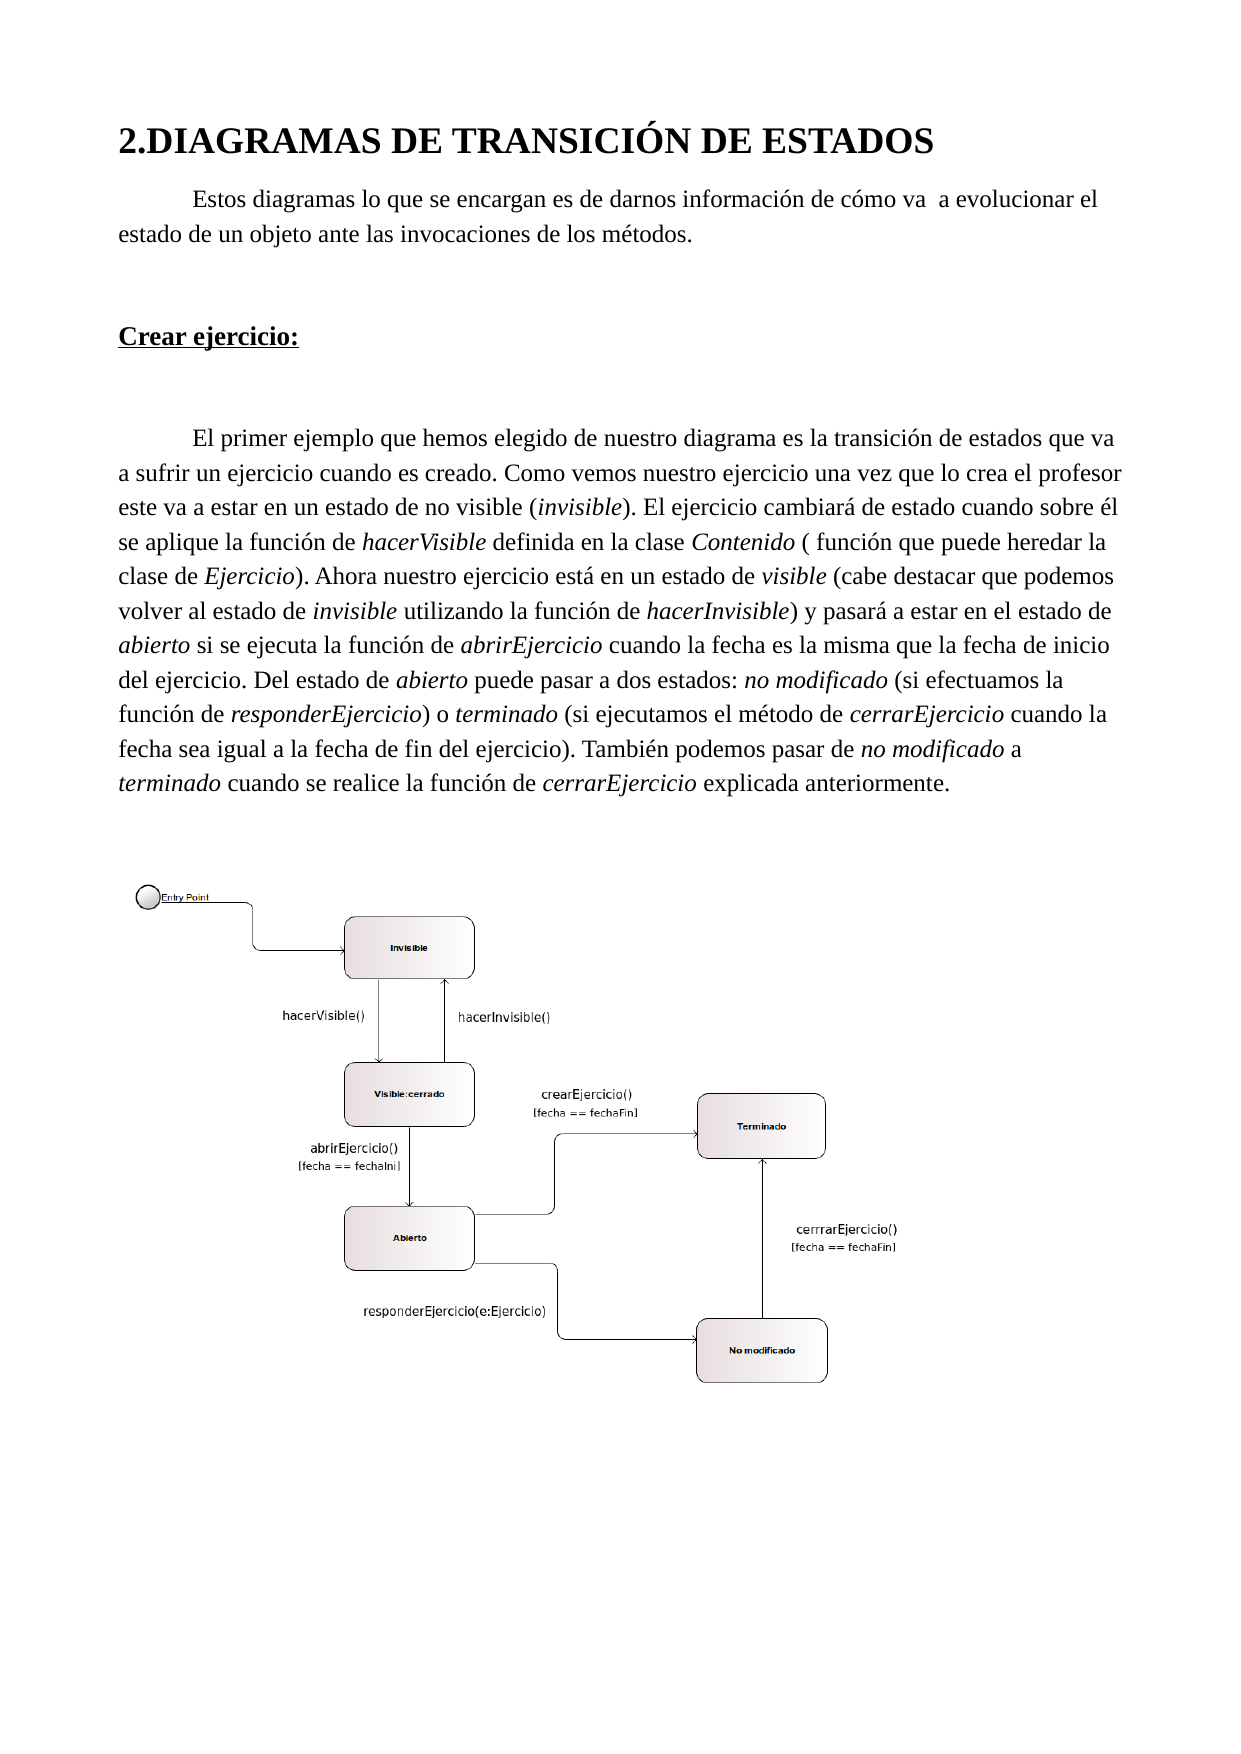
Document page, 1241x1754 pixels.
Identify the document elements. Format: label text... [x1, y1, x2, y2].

picture [127, 876, 1185, 1558]
text Estos diagramas lo que se encargan es de darnos información de cómo va a evolucionar el estado de un objeto ante las invocaciones de los métodos. [118, 184, 1122, 248]
text 2.DIAGRAMAS DE TRANSICIÓN DE ESTADOS [118, 118, 1122, 161]
text El primer ejemplo que hemos elegido de nuestro diagrama es la transición de estados que va a sufrir un ejercicio cuando es creado. Como vemos nuestro ejercicio una vez que lo crea el profesor este va a estar en un estado de no visible (invisible). El ejercicio cambiará de estado cuando sobre él se aplique la función de hacerVisible definida en la clase Contenido ( función que puede heredar la clase de Ejercicio). Ahora nuestro ejercicio está en un estado de visible (cabe destacar que podemos volver al estado de invisible utilizando la función de hacerInvisible) y pasará a estar en el estado de abierto si se ejecuta la función de abrirEjercicio cuando la fecha es la misma que la fecha de inicio del ejercicio. Del estado de abierto puede pasar a dos estados: no modificado (si efectuamos la función de responderEjercicio) o terminado (si ejecutamos el método de cerrarEjercicio cuando la fecha sea igual a la fecha de fin del ejercicio). También podemos pasar de no modificado a terminado cuando se realice la función de cerrarEjercicio explicada anteriormente. [118, 423, 1122, 797]
text Crear ejercicio: [118, 320, 1122, 351]
